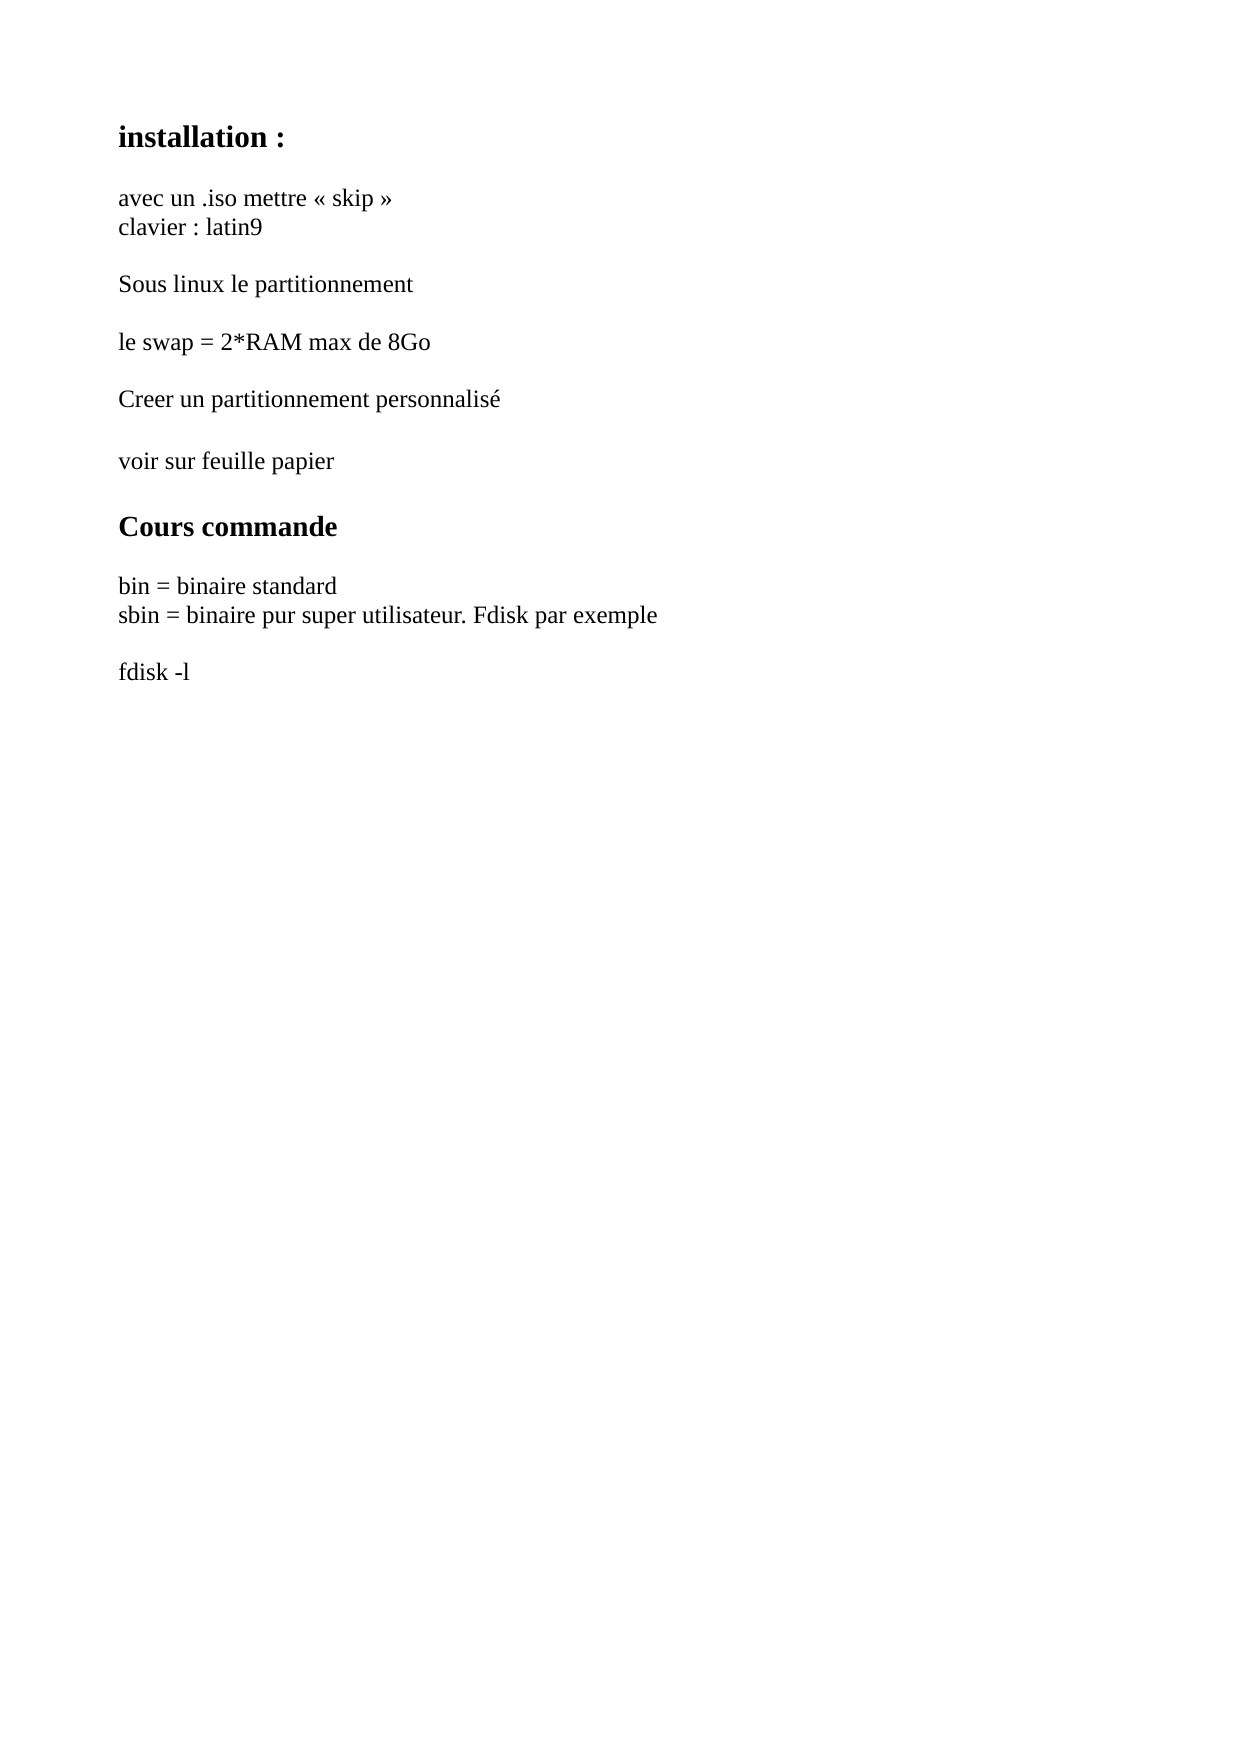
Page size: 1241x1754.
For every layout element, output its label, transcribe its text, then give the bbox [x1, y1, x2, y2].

text sbin = binaire pur super utilisateur. Fdisk par exemple [118, 600, 1122, 628]
text Sous linux le partitionnement [118, 269, 1122, 298]
text Cours commande [118, 509, 1122, 542]
text fdisk -l [118, 657, 1122, 686]
text le swap = 2*RAM max de 8Go [118, 327, 1122, 355]
text bin = binaire standard [118, 571, 1122, 600]
text Creer un partitionnement personnalisé [118, 384, 1122, 413]
text installation : [118, 118, 1122, 154]
text voir sur feuille papier [118, 446, 1122, 475]
text clavier : latin9 [118, 212, 1122, 240]
text avec un .iso mettre « skip » [118, 183, 1122, 212]
